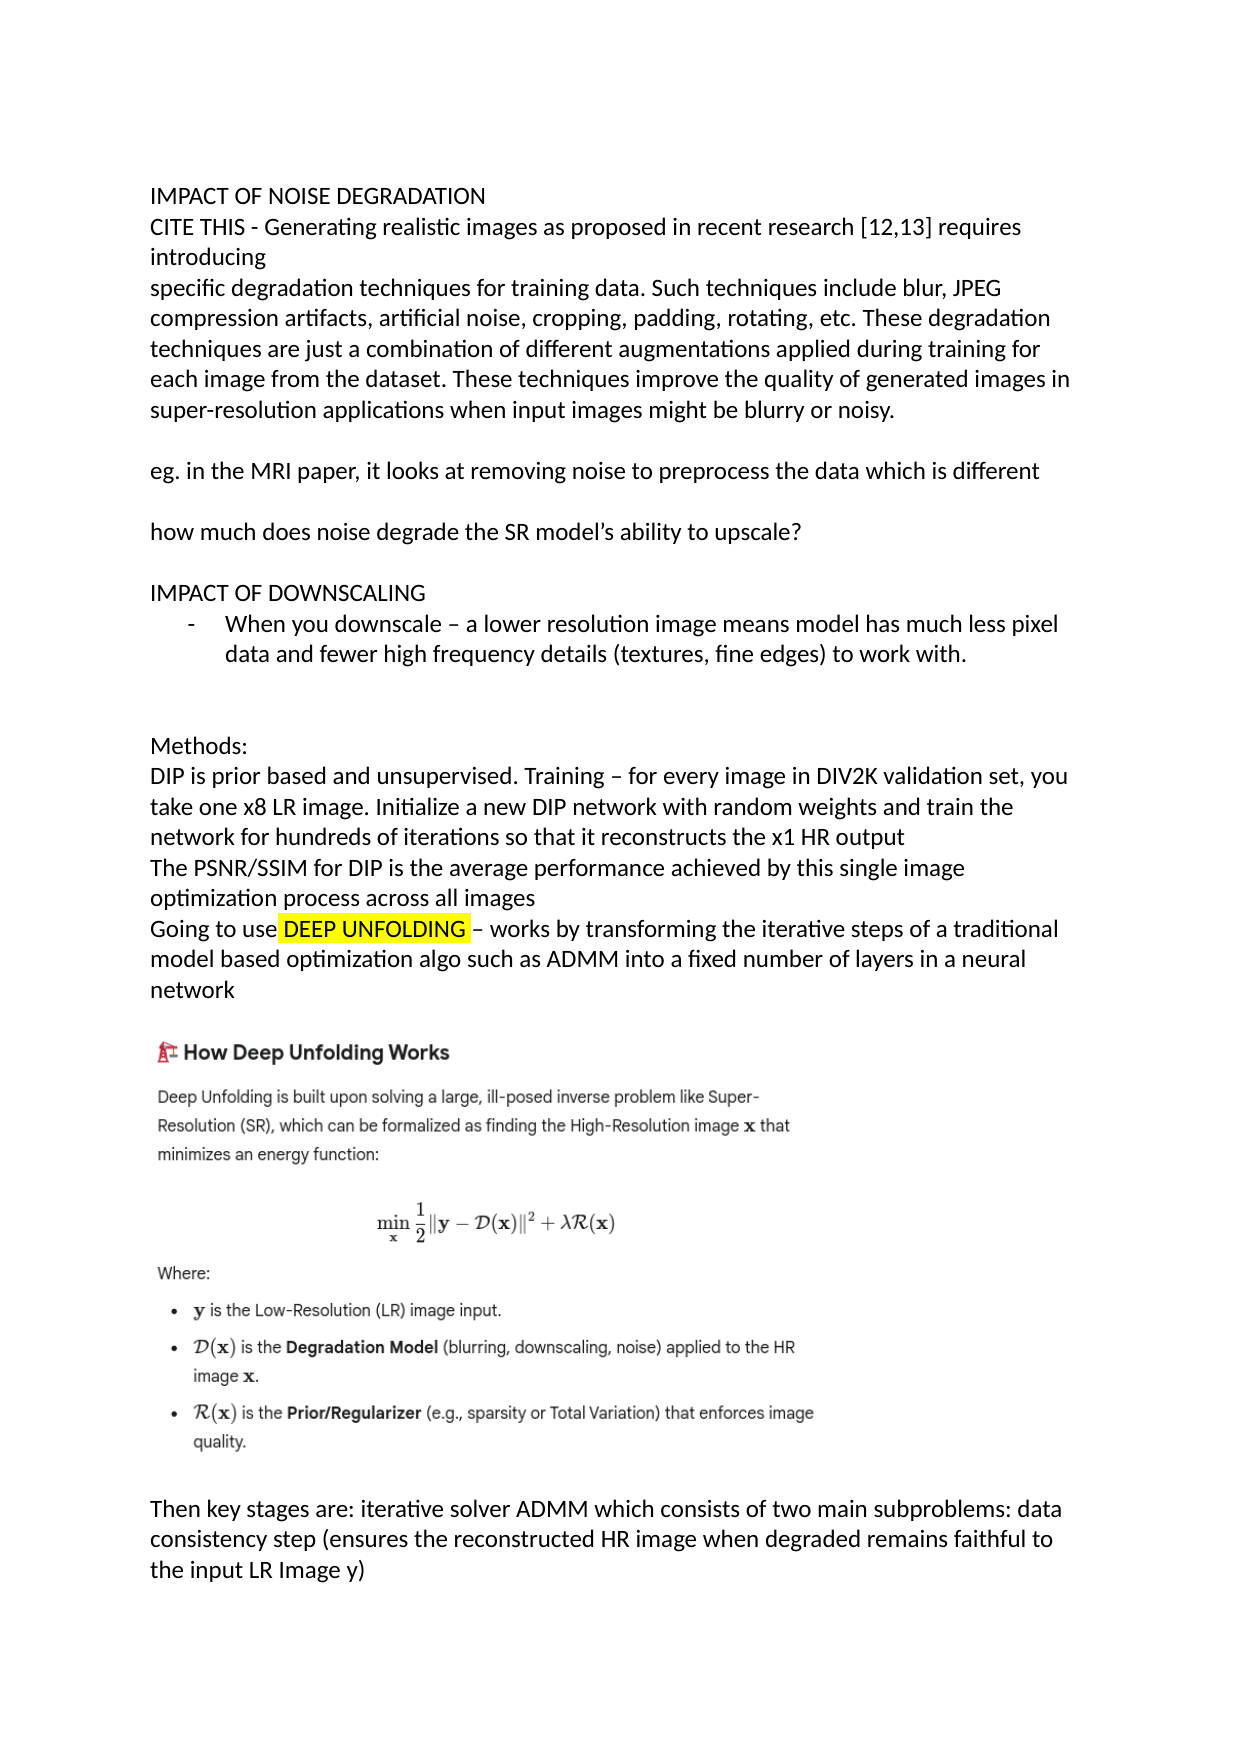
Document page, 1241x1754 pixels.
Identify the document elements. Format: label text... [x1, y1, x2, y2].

text Going to use DEEP UNFOLDING – works by transforming the iterative steps of a traditional model based optimization algo such as ADMM into a fixed number of layers in a neural network [150, 913, 1090, 1004]
text Then key stages are: iterative solver ADMM which consists of two main subproblems: data consistency step (ensures the reconstructed HR image when degraded remains faithful to the input LR Image y) [150, 1493, 1090, 1584]
text compression artifacts, artificial noise, cropping, padding, rotating, etc. These degradation [150, 303, 1090, 333]
text IMPACT OF NOISE DEGRADATION [150, 181, 1090, 211]
text eg. in the MRI paper, it looks at removing noise to preprocess the data which is different [150, 455, 1090, 486]
text IMPACT OF DOWNSCALING [150, 577, 1090, 608]
text super-resolution applications when input images might be blurry or noisy. [150, 394, 1090, 425]
text how much does noise degrade the SR model’s ability to upscale? [150, 516, 1090, 547]
text Methods: [150, 730, 1090, 760]
text specific degradation techniques for training data. Such techniques include blur, JPEG [150, 272, 1090, 303]
list When you downscale – a lower resolution image means model has much less pixel data and fewer high frequency details (textures, fine edges) to work with. [187, 608, 1090, 669]
text CITE THIS - Generating realistic images as proposed in recent research [12,13] requires introducing [150, 211, 1090, 272]
text each image from the dataset. These techniques improve the quality of generated images in [150, 364, 1090, 394]
picture [135, 1032, 826, 1465]
text DIP is prior based and unsupervised. Training – for every image in DIV2K validation set, you take one x8 LR image. Initialize a new DIP network with random weights and train the network for hundreds of iterations so that it reconstructs the x1 HR output [150, 760, 1090, 852]
text The PSNR/SSIM for DIP is the average performance achieved by this single image optimization process across all images [150, 852, 1090, 913]
text techniques are just a combination of different augmentations applied during training for [150, 333, 1090, 364]
